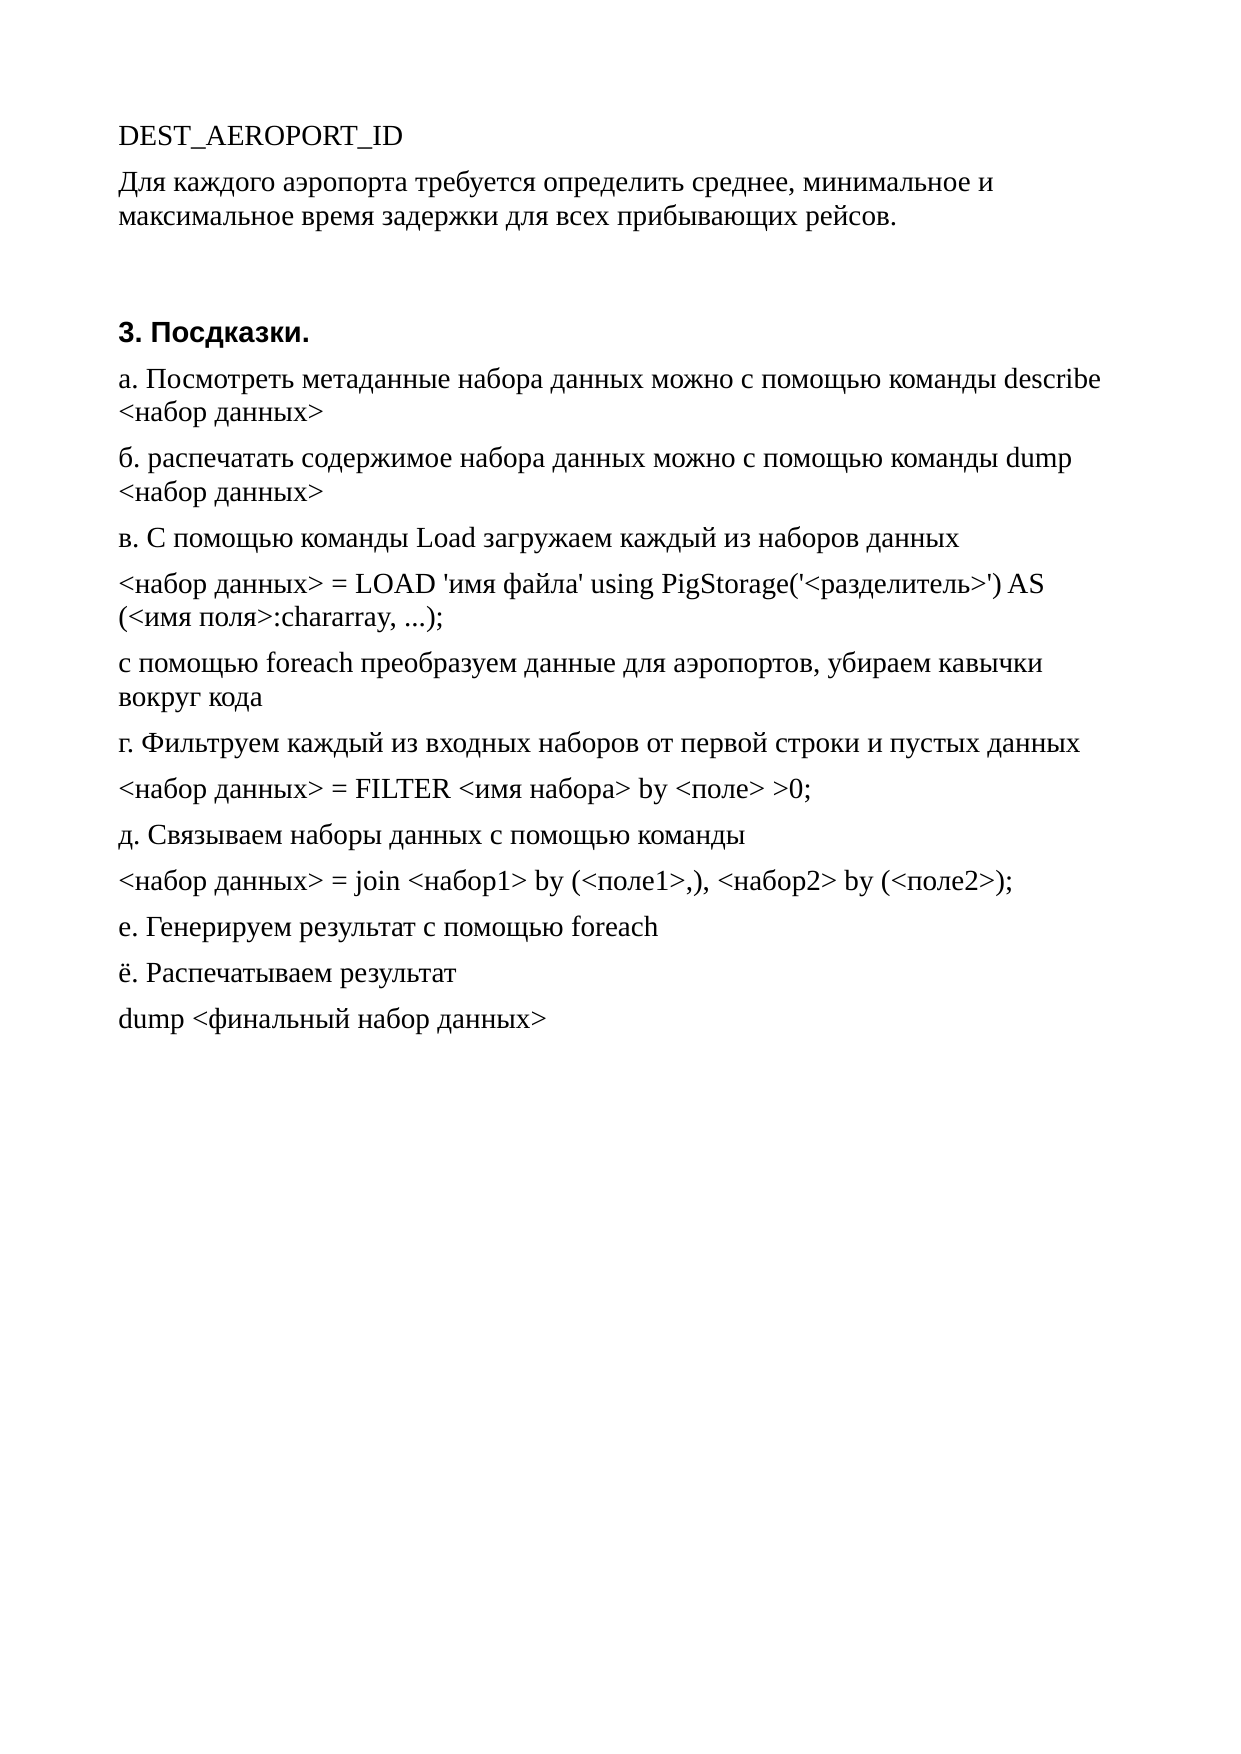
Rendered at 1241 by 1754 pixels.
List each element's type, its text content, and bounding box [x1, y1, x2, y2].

text е. Генерируем результат с помощью foreach [118, 909, 1122, 943]
text DEST_AEROPORT_ID [118, 118, 1122, 152]
subtitle 3. Посдказки. [118, 315, 1122, 348]
text <набор данных> = LOAD 'имя файла' using PigStorage('<разделитель>') AS (<имя поля>:chararray, ...); [118, 566, 1122, 633]
text д. Связываем наборы данных с помощью команды [118, 817, 1122, 851]
text в. С помощью команды Load загружаем каждый из наборов данных [118, 520, 1122, 553]
text Для каждого аэропорта требуется определить среднее, минимальное и максимальное время задержки для всех прибывающих рейсов. [118, 164, 1122, 231]
text <набор данных> = join <набор1> by (<поле1>,), <набор2> by (<поле2>); [118, 863, 1122, 897]
text с помощью foreach преобразуем данные для аэропортов, убираем кавычки вокруг кода [118, 646, 1122, 713]
text г. Фильтруем каждый из входных наборов от первой строки и пустых данных [118, 725, 1122, 759]
text б. распечатать содержимое набора данных можно с помощью команды dump <набор данных> [118, 440, 1122, 507]
text dump <финальный набор данных> [118, 1001, 1122, 1035]
text а. Посмотреть метаданные набора данных можно с помощью команды describe <набор данных> [118, 361, 1122, 428]
text <набор данных> = FILTER <имя набора> by <поле> >0; [118, 771, 1122, 805]
text ё. Распечатываем результат [118, 955, 1122, 989]
